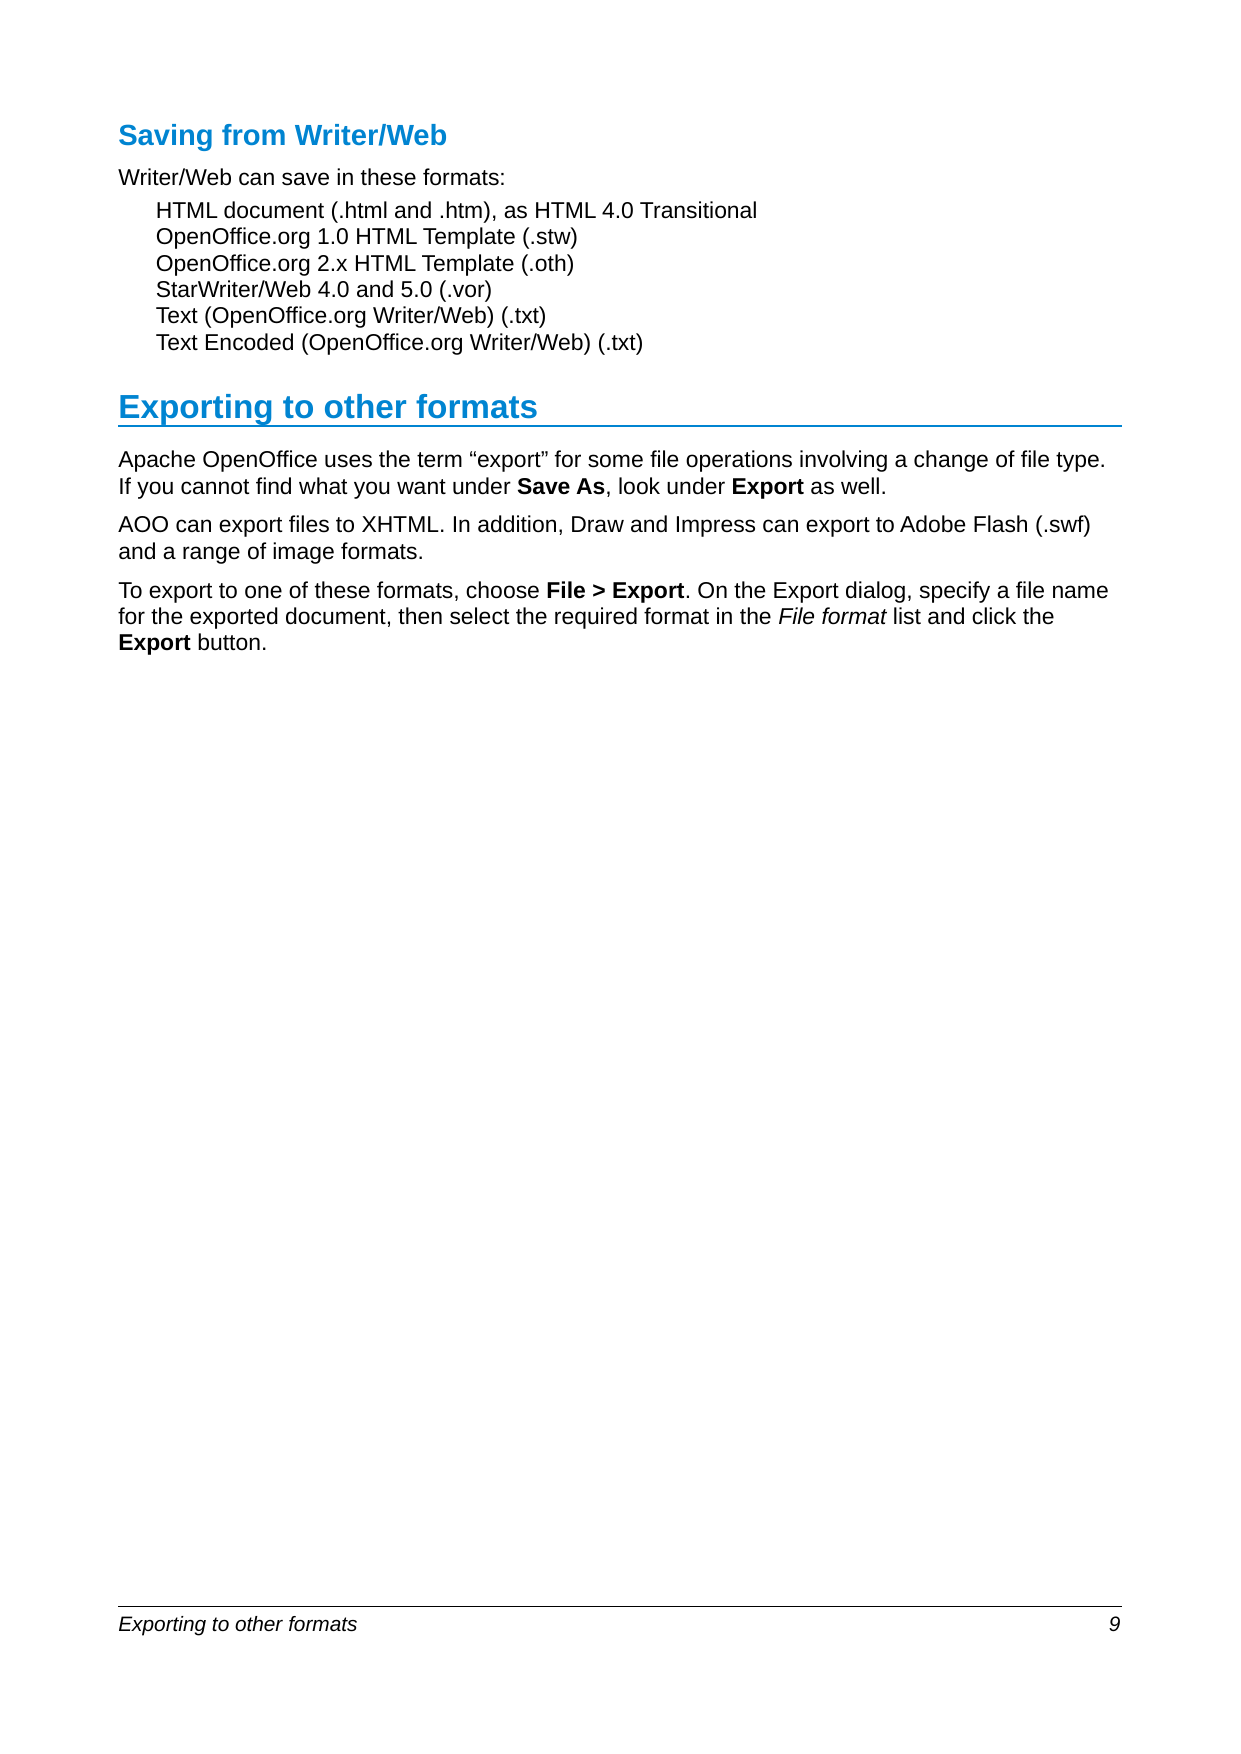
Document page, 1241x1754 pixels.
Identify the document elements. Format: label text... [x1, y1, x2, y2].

text Apache OpenOffice uses the term “export” for some file operations involving a change of file type. If you cannot find what you want under Save As, look under Export as well. [118, 446, 1122, 499]
text To export to one of these formats, choose File > Export. On the Export dialog, specify a file name for the exported document, then select the required format in the File format list and click the Export button. [118, 577, 1122, 656]
text HTML document (.html and .htm), as HTML 4.0 Transitional OpenOffice.org 1.0 HTML Template (.stw) OpenOffice.org 2.x HTML Template (.oth) StarWriter/Web 4.0 and 5.0 (.vor) Text (OpenOffice.org Writer/Web) (.txt) Text Encoded (OpenOffice.org Writer/Web) (.txt) [156, 197, 1122, 355]
text AOO can export files to XHTML. In addition, Draw and Impress can export to Adobe Flash (.swf) and a range of image formats. [118, 511, 1122, 564]
subtitle Saving from Writer/Web [118, 118, 1122, 152]
list Writer/Web can save in these formats: [118, 164, 1122, 190]
subtitle Exporting to other formats [118, 387, 1122, 425]
